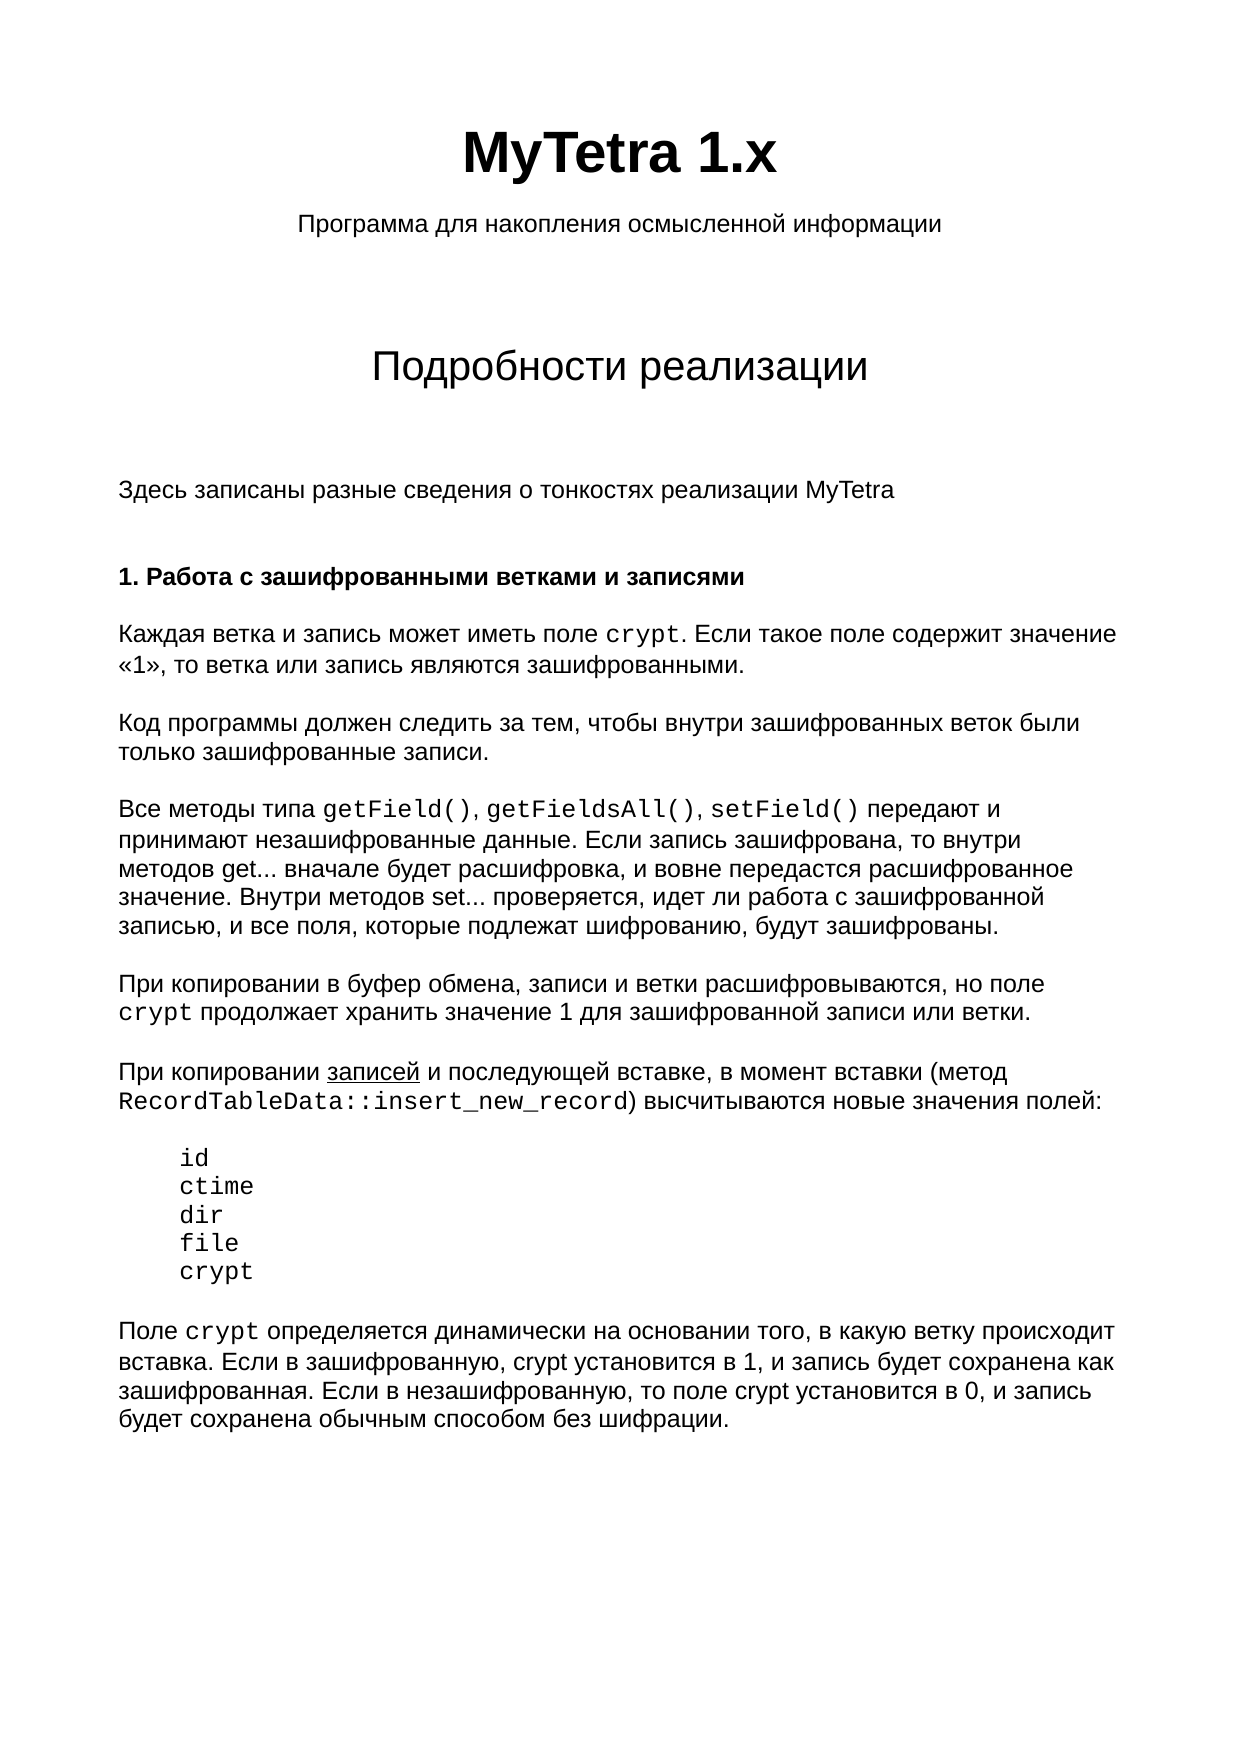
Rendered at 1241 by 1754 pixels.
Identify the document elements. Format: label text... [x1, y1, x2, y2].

text Программа для накопления осмысленной информации [118, 209, 1122, 238]
text id [118, 1146, 1122, 1174]
text Поле crypt определяется динамически на основании того, в какую ветку происходит вставка. Если в зашифрованную, crypt установится в 1, и запись будет сохранена как зашифрованная. Если в незашифрованную, то поле crypt установится в 0, и запись будет сохранена обычным способом без шифрации. [118, 1316, 1122, 1433]
text Код программы должен следить за тем, чтобы внутри зашифрованных веток были только зашифрованные записи. [118, 708, 1122, 765]
text Здесь записаны разные сведения о тонкостях реализации MyTetra [118, 476, 1122, 504]
text Все методы типа getField(), getFieldsAll(), setField() передают и принимают незашифрованные данные. Если запись зашифрована, то внутри методов get... вначале будет расшифровка, и вовне передастся расшифрованное значение. Внутри методов set... проверяется, идет ли работа с зашифрованной записью, и все поля, которые подлежат шифрованию, будут зашифрованы. [118, 794, 1122, 940]
text При копировании записей и последующей вставке, в момент вставки (метод RecordTableData::insert_new_record) высчитываются новые значения полей: [118, 1057, 1122, 1117]
text Каждая ветка и запись может иметь поле crypt. Если такое поле содержит значение «1», то ветка или запись являются зашифрованными. [118, 619, 1122, 679]
text file [118, 1231, 1122, 1259]
text ctime [118, 1174, 1122, 1202]
text При копировании в буфер обмена, записи и ветки расшифровываются, но поле crypt продолжает хранить значение 1 для зашифрованной записи или ветки. [118, 969, 1122, 1028]
text 1. Работа с зашифрованными ветками и записями [118, 562, 1122, 591]
text Подробности реализации [118, 341, 1122, 389]
text crypt [118, 1259, 1122, 1287]
text dir [118, 1202, 1122, 1231]
text MyTetra 1.x [118, 118, 1122, 185]
